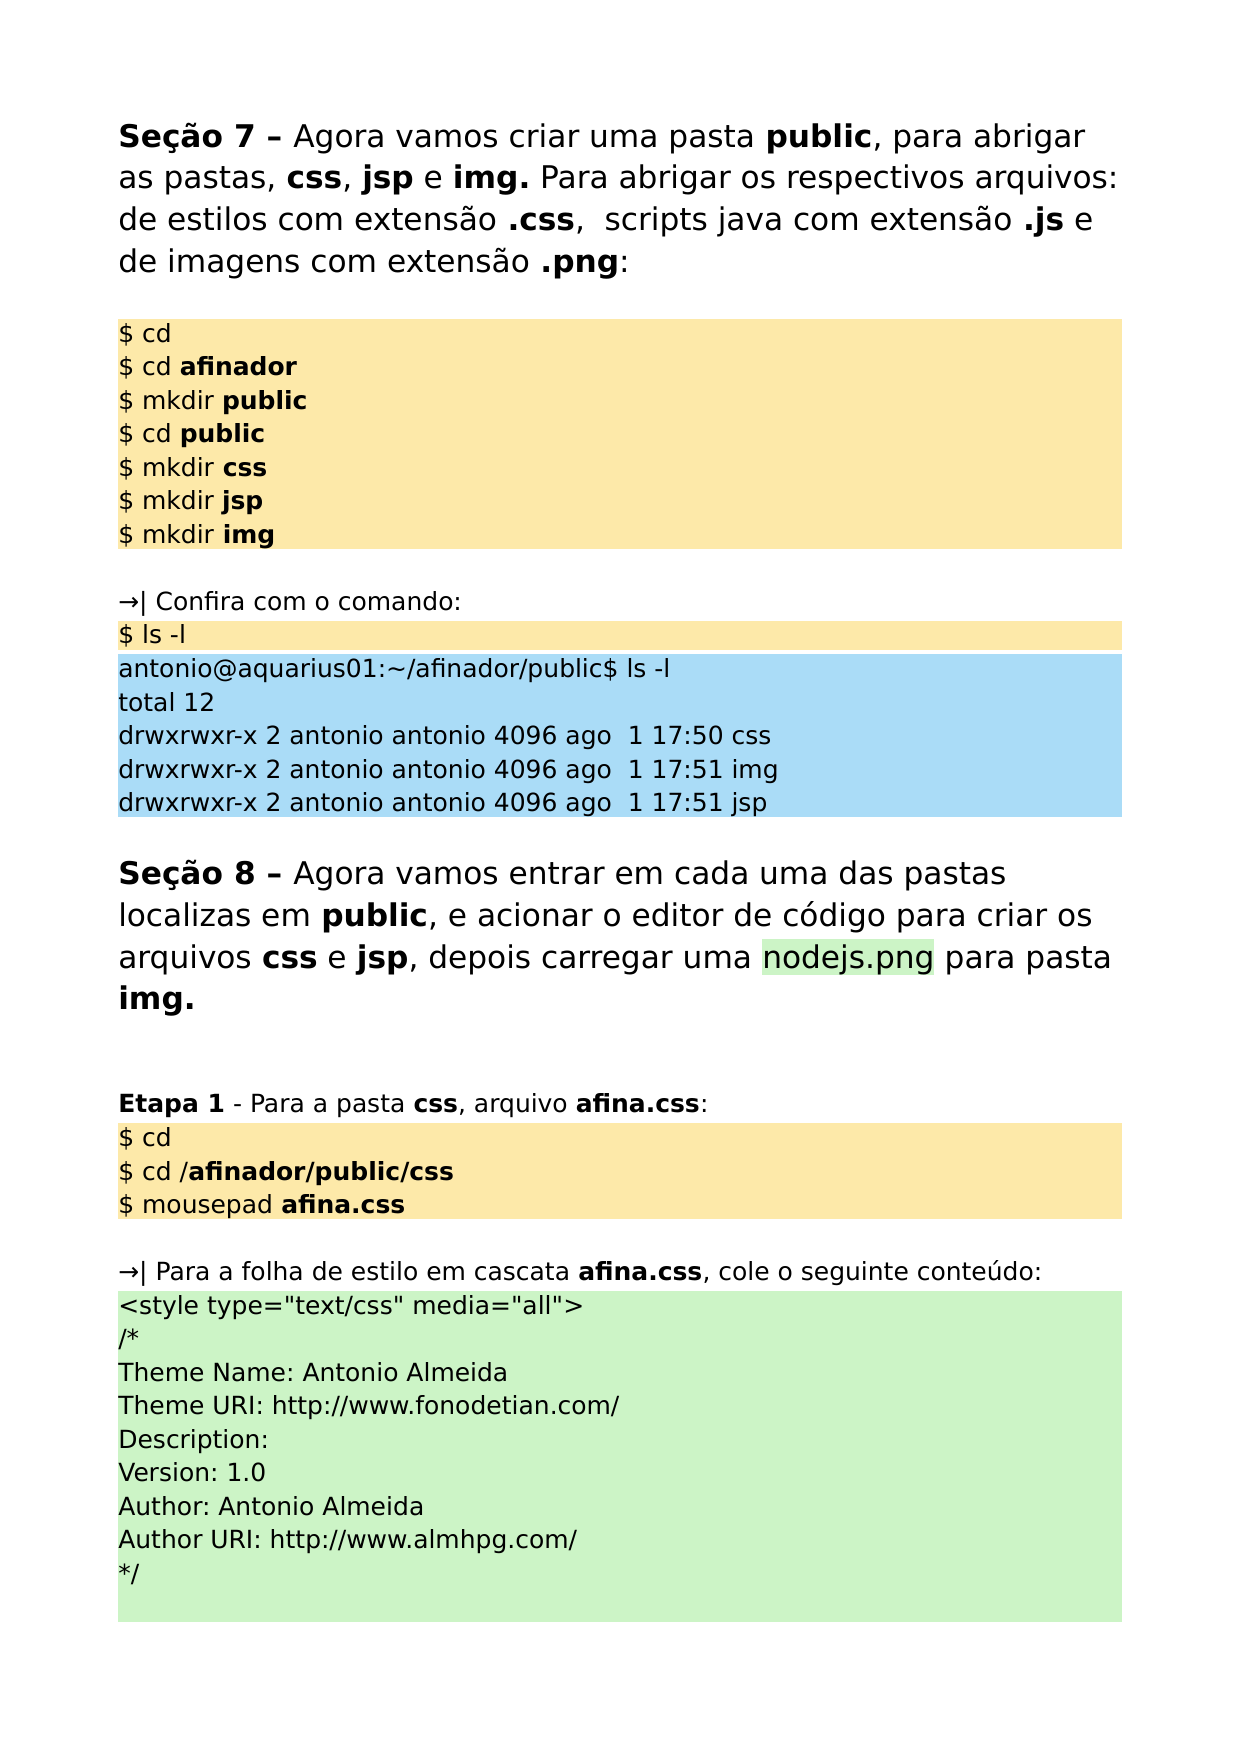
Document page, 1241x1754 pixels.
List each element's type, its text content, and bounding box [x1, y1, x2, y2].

text /* [118, 1324, 1122, 1353]
text antonio@aquarius01:~/afinador/public$ ls -l [118, 654, 1122, 683]
text Etapa 1 - Para a pasta css, arquivo afina.css: [118, 1089, 1122, 1119]
text Description: [118, 1425, 1122, 1454]
text $ mkdir css [118, 453, 1122, 482]
text Theme URI: http://www.fonodetian.com/ [118, 1391, 1122, 1421]
text $ mkdir img [118, 520, 1122, 549]
text $ cd [118, 319, 1122, 348]
text drwxrwxr-x 2 antonio antonio 4096 ago 1 17:51 jsp [118, 788, 1122, 817]
text Seção 7 – Agora vamos criar uma pasta public, para abrigar as pastas, css, jsp e img. Para abrigar os respectivos arquivos: [118, 118, 1122, 196]
text drwxrwxr-x 2 antonio antonio 4096 ago 1 17:50 css [118, 721, 1122, 750]
text $ cd afinador $ mkdir public [118, 352, 1122, 415]
text $ cd /afinador/public/css [118, 1157, 1122, 1186]
text */ [118, 1559, 1122, 1588]
text Author: Antonio Almeida [118, 1492, 1122, 1521]
text $ ls -l [118, 621, 1122, 650]
text $ mkdir jsp [118, 486, 1122, 516]
text $ cd [118, 1123, 1122, 1152]
text Theme Name: Antonio Almeida [118, 1358, 1122, 1387]
text Author URI: http://www.almhpg.com/ [118, 1526, 1122, 1555]
text $ cd public [118, 419, 1122, 448]
text drwxrwxr-x 2 antonio antonio 4096 ago 1 17:51 img [118, 755, 1122, 784]
text Version: 1.0 [118, 1458, 1122, 1488]
text <style type="text/css" media="all"> [118, 1291, 1122, 1320]
text →| Confira com o comando: [118, 587, 1122, 616]
text de estilos com extensão .css, scripts java com extensão .js e de imagens com extensão .png: [118, 202, 1122, 280]
text $ mousepad afina.css [118, 1190, 1122, 1219]
text total 12 [118, 688, 1122, 717]
text Seção 8 – Agora vamos entrar em cada uma das pastas localizas em public, e acionar o editor de código para criar os arquivos css e jsp, depois carregar uma nodejs.png para pasta img. [118, 855, 1122, 1017]
text →| Para a folha de estilo em cascata afina.css, cole o seguinte conteúdo: [118, 1257, 1122, 1286]
